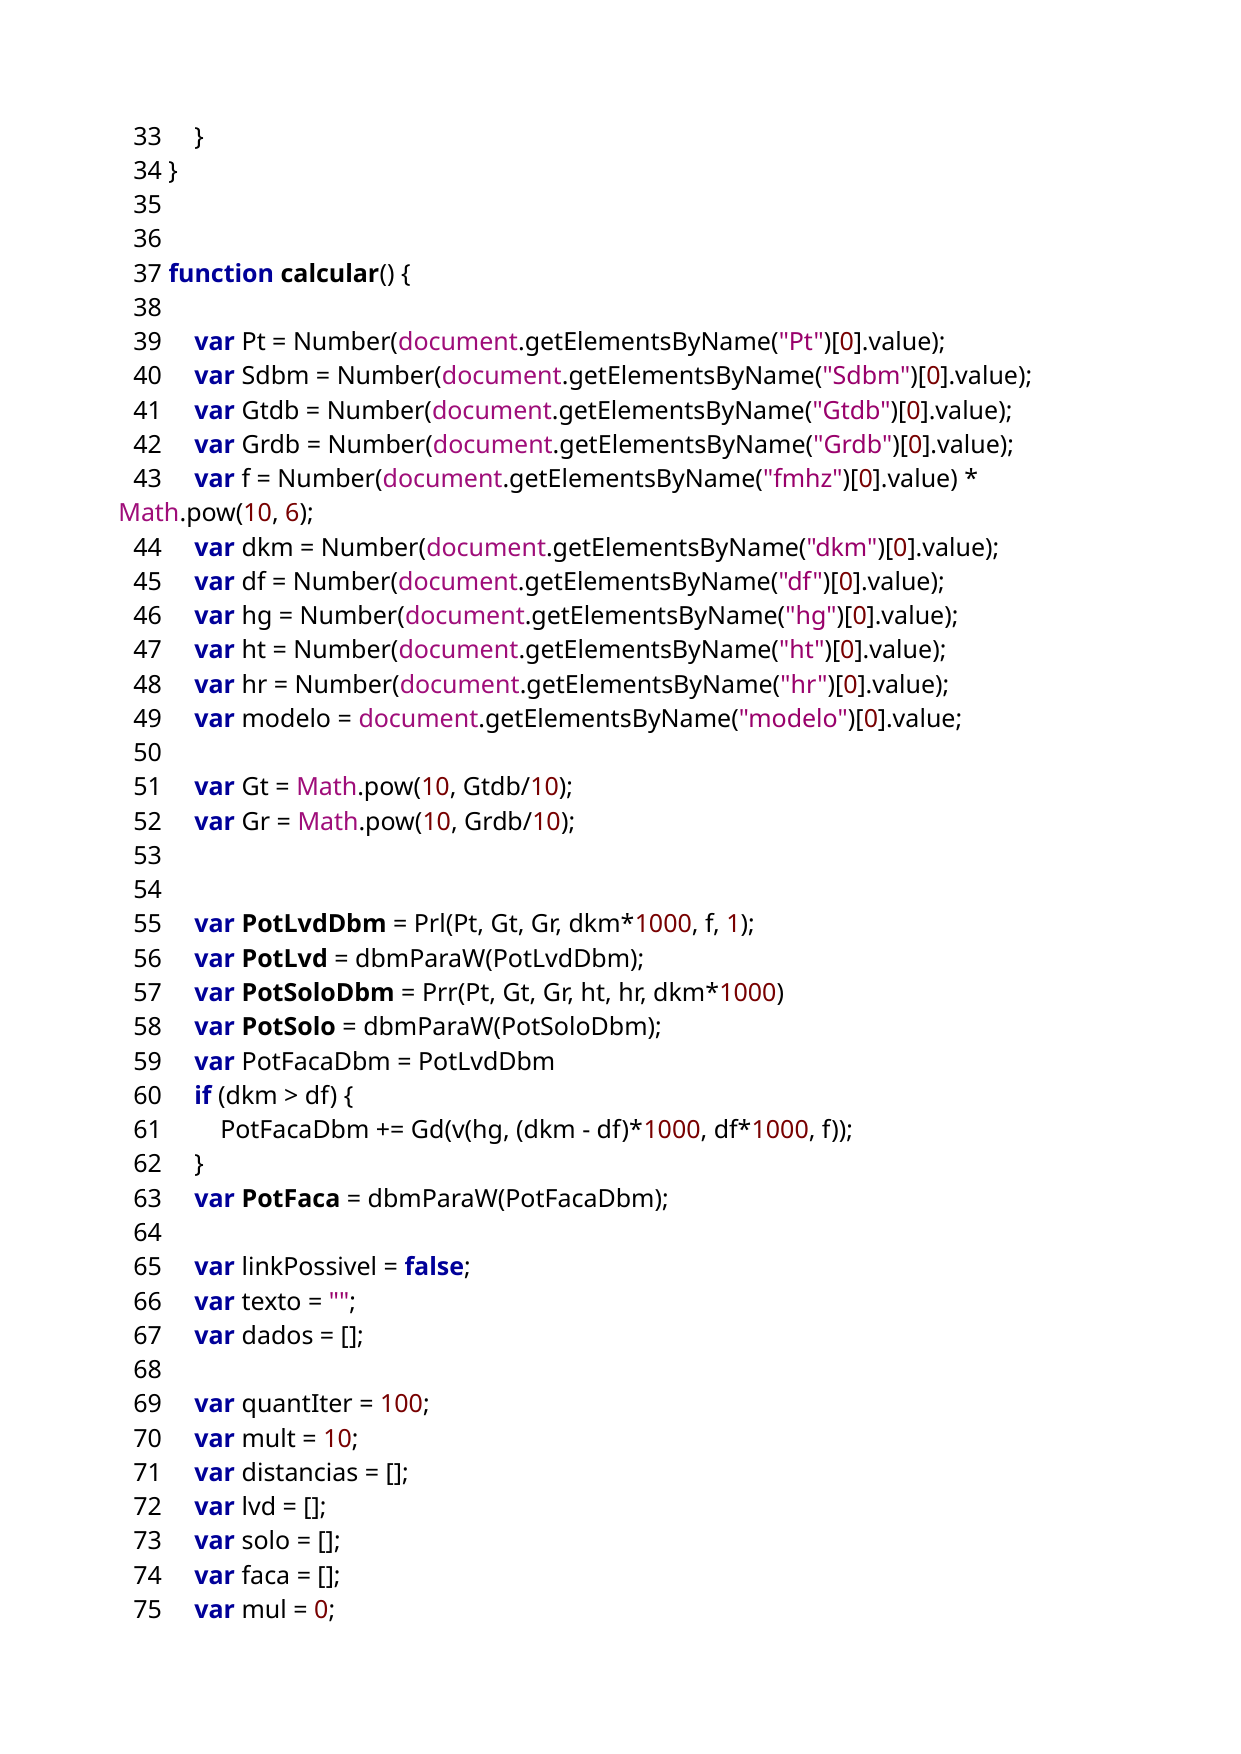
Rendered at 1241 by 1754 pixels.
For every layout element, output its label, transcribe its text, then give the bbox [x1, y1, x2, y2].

text 54 [118, 872, 1122, 906]
text 55 var PotLvdDbm = Prl(Pt, Gt, Gr, dkm*1000, f, 1); [118, 906, 1122, 940]
text 61 PotFacaDbm += Gd(v(hg, (dkm - df)*1000, df*1000, f)); [118, 1112, 1122, 1146]
text 72 var lvd = []; [118, 1489, 1122, 1523]
text 67 var dados = []; [118, 1317, 1122, 1352]
text 70 var mult = 10; [118, 1420, 1122, 1454]
text 73 var solo = []; [118, 1523, 1122, 1557]
text 39 var Pt = Number(document.getElementsByName("Pt")[0].value); [118, 324, 1122, 358]
text 37 function calcular() { [118, 255, 1122, 289]
text 58 var PotSolo = dbmParaW(PotSoloDbm); [118, 1009, 1122, 1043]
text 60 if (dkm > df) { [118, 1077, 1122, 1112]
text 65 var linkPossivel = false; [118, 1249, 1122, 1283]
text 50 [118, 735, 1122, 769]
text 38 [118, 289, 1122, 324]
text 45 var df = Number(document.getElementsByName("df")[0].value); [118, 563, 1122, 598]
text 59 var PotFacaDbm = PotLvdDbm [118, 1043, 1122, 1077]
text 75 var mul = 0; [118, 1592, 1122, 1626]
text 41 var Gtdb = Number(document.getElementsByName("Gtdb")[0].value); [118, 392, 1122, 427]
text 35 [118, 187, 1122, 221]
text 36 [118, 221, 1122, 255]
text 46 var hg = Number(document.getElementsByName("hg")[0].value); [118, 598, 1122, 632]
text 33 } [118, 118, 1122, 152]
text 51 var Gt = Math.pow(10, Gtdb/10); [118, 769, 1122, 803]
text 64 [118, 1214, 1122, 1249]
text 49 var modelo = document.getElementsByName("modelo")[0].value; [118, 701, 1122, 735]
text 56 var PotLvd = dbmParaW(PotLvdDbm); [118, 940, 1122, 975]
text 42 var Grdb = Number(document.getElementsByName("Grdb")[0].value); [118, 427, 1122, 461]
text 34 } [118, 152, 1122, 187]
text 53 [118, 838, 1122, 872]
text 43 var f = Number(document.getElementsByName("fmhz")[0].value) * Math.pow(10, 6); [118, 461, 1122, 529]
text 44 var dkm = Number(document.getElementsByName("dkm")[0].value); [118, 529, 1122, 563]
text 63 var PotFaca = dbmParaW(PotFacaDbm); [118, 1180, 1122, 1214]
text 62 } [118, 1146, 1122, 1180]
text 66 var texto = ""; [118, 1283, 1122, 1317]
text 47 var ht = Number(document.getElementsByName("ht")[0].value); [118, 632, 1122, 666]
text 52 var Gr = Math.pow(10, Grdb/10); [118, 803, 1122, 838]
text 74 var faca = []; [118, 1557, 1122, 1592]
text 69 var quantIter = 100; [118, 1386, 1122, 1420]
text 57 var PotSoloDbm = Prr(Pt, Gt, Gr, ht, hr, dkm*1000) [118, 975, 1122, 1009]
text 40 var Sdbm = Number(document.getElementsByName("Sdbm")[0].value); [118, 358, 1122, 392]
text 68 [118, 1352, 1122, 1386]
text 48 var hr = Number(document.getElementsByName("hr")[0].value); [118, 666, 1122, 701]
text 71 var distancias = []; [118, 1454, 1122, 1489]
